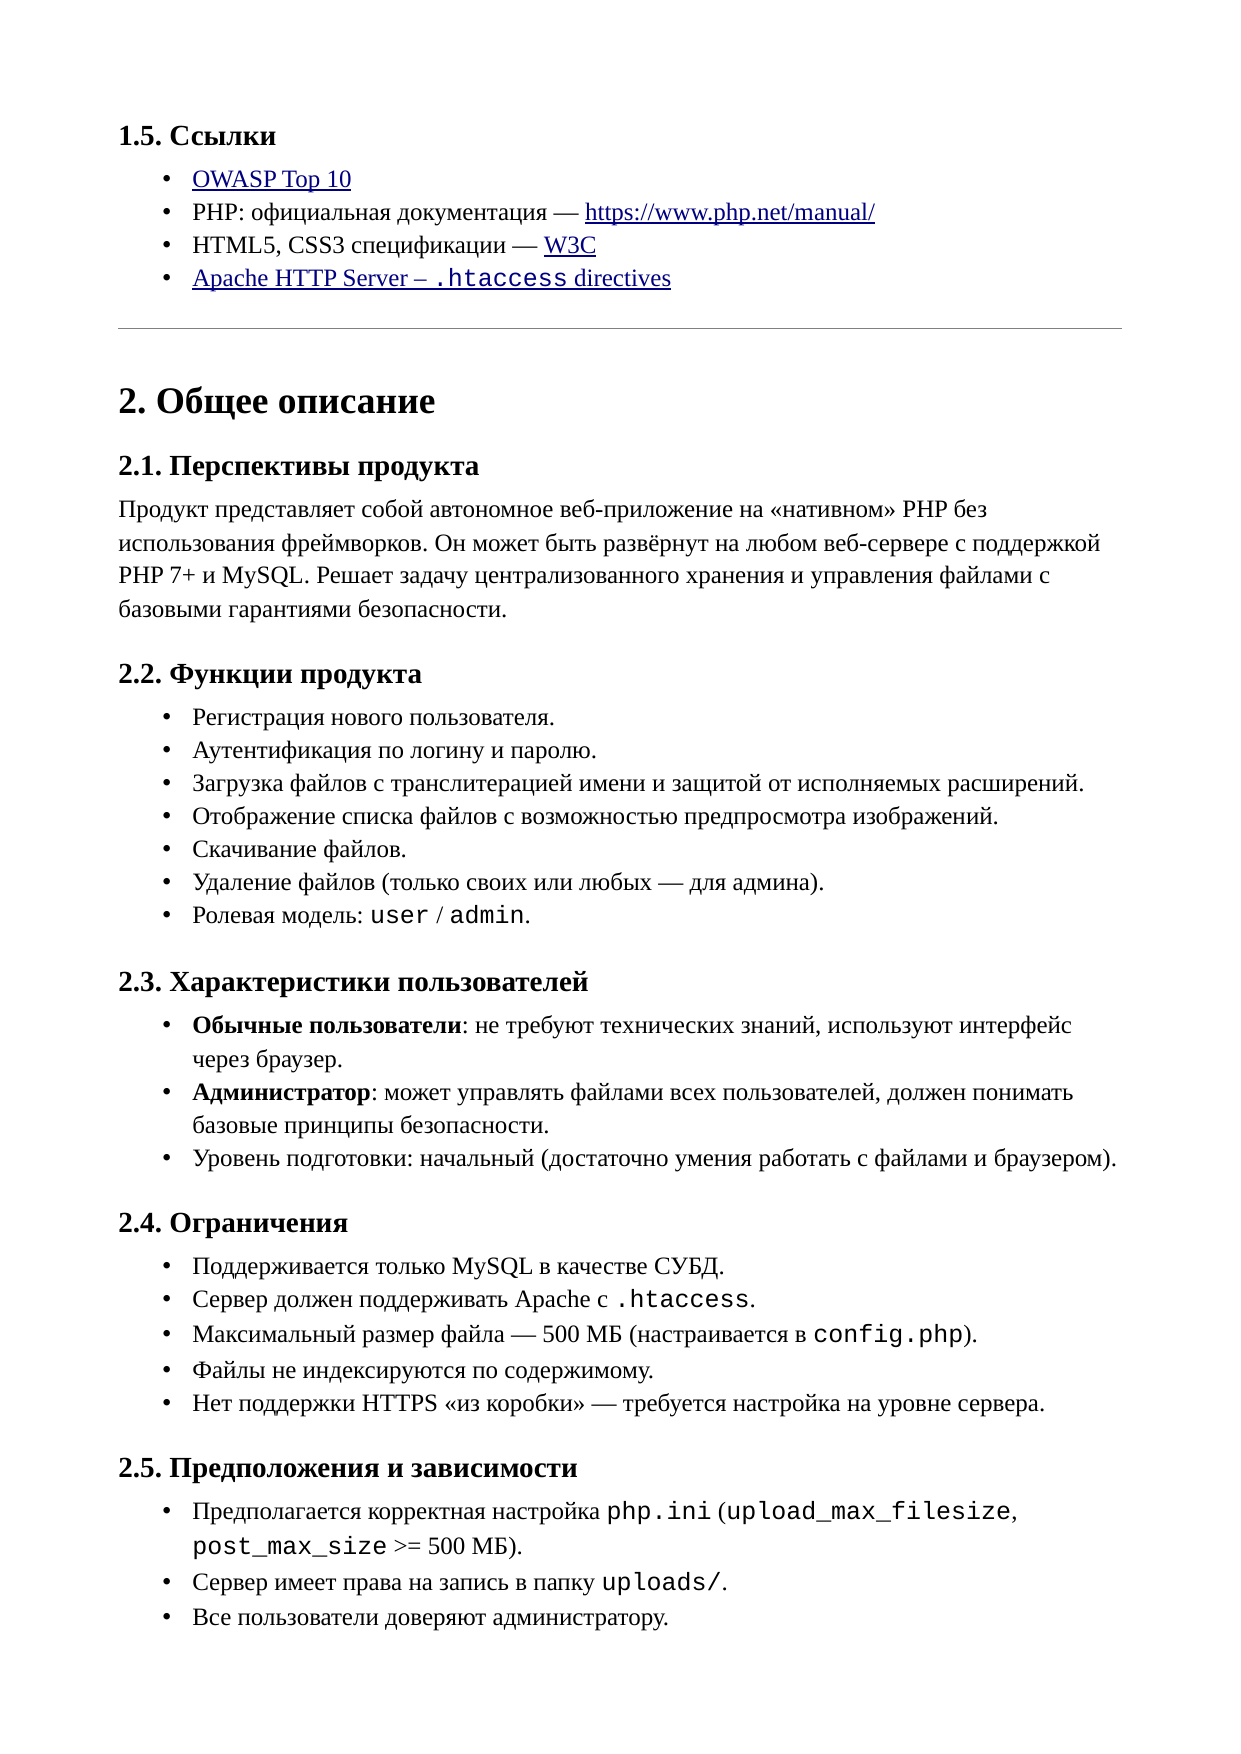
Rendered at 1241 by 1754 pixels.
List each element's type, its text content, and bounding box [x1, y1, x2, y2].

subtitle 2.1. Перспективы продукта [118, 448, 1122, 482]
list Сервер должен поддерживать Apache с .htaccess. [162, 1284, 1122, 1315]
list Загрузка файлов с транслитерацией имени и защитой от исполняемых расширений. [162, 768, 1122, 797]
subtitle 2.4. Ограничения [118, 1205, 1122, 1238]
list Apache HTTP Server – .htaccess directives [162, 263, 1122, 294]
list Нет поддержки HTTPS «из коробки» — требуется настройка на уровне сервера. [162, 1388, 1122, 1417]
list Сервер имеет права на запись в папку uploads/. [162, 1567, 1122, 1597]
text Продукт представляет собой автономное веб-приложение на «нативном» PHP без использования фреймворков. Он может быть развёрнут на любом веб-сервере с поддержкой PHP 7+ и MySQL. Решает задачу централизованного хранения и управления файлами с базовыми гарантиями безопасности. [118, 494, 1122, 622]
list Скачивание файлов. [162, 834, 1122, 863]
list Поддерживается только MySQL в качестве СУБД. [162, 1251, 1122, 1280]
list Файлы не индексируются по содержимому. [162, 1355, 1122, 1383]
list HTML5, CSS3 спецификации — W3C [162, 230, 1122, 259]
list Администратор: может управлять файлами всех пользователей, должен понимать базовые принципы безопасности. [162, 1077, 1122, 1138]
list Аутентификация по логину и паролю. [162, 735, 1122, 764]
list OWASP Top 10 [162, 164, 1122, 193]
list Ролевая модель: user / admin. [162, 900, 1122, 931]
subtitle 2.5. Предположения и зависимости [118, 1450, 1122, 1483]
subtitle 1.5. Ссылки [118, 118, 1122, 152]
list Максимальный размер файла — 500 МБ (настраивается в config.php). [162, 1319, 1122, 1350]
subtitle 2.2. Функции продукта [118, 656, 1122, 689]
list Удаление файлов (только своих или любых — для админа). [162, 867, 1122, 896]
list Все пользователи доверяют администратору. [162, 1602, 1122, 1631]
list Отображение списка файлов с возможностью предпросмотра изображений. [162, 801, 1122, 830]
subtitle 2.3. Характеристики пользователей [118, 964, 1122, 998]
list Регистрация нового пользователя. [162, 702, 1122, 731]
list Обычные пользователи: не требуют технических знаний, используют интерфейс через браузер. [162, 1011, 1122, 1072]
list PHP: официальная документация — https://www.php.net/manual/ [162, 197, 1122, 226]
subtitle 2. Общее описание [118, 378, 1122, 421]
list Предполагается корректная настройка php.ini (upload_max_filesize, post_max_size >= 500 МБ). [162, 1496, 1122, 1562]
list Уровень подготовки: начальный (достаточно умения работать с файлами и браузером). [162, 1143, 1122, 1171]
